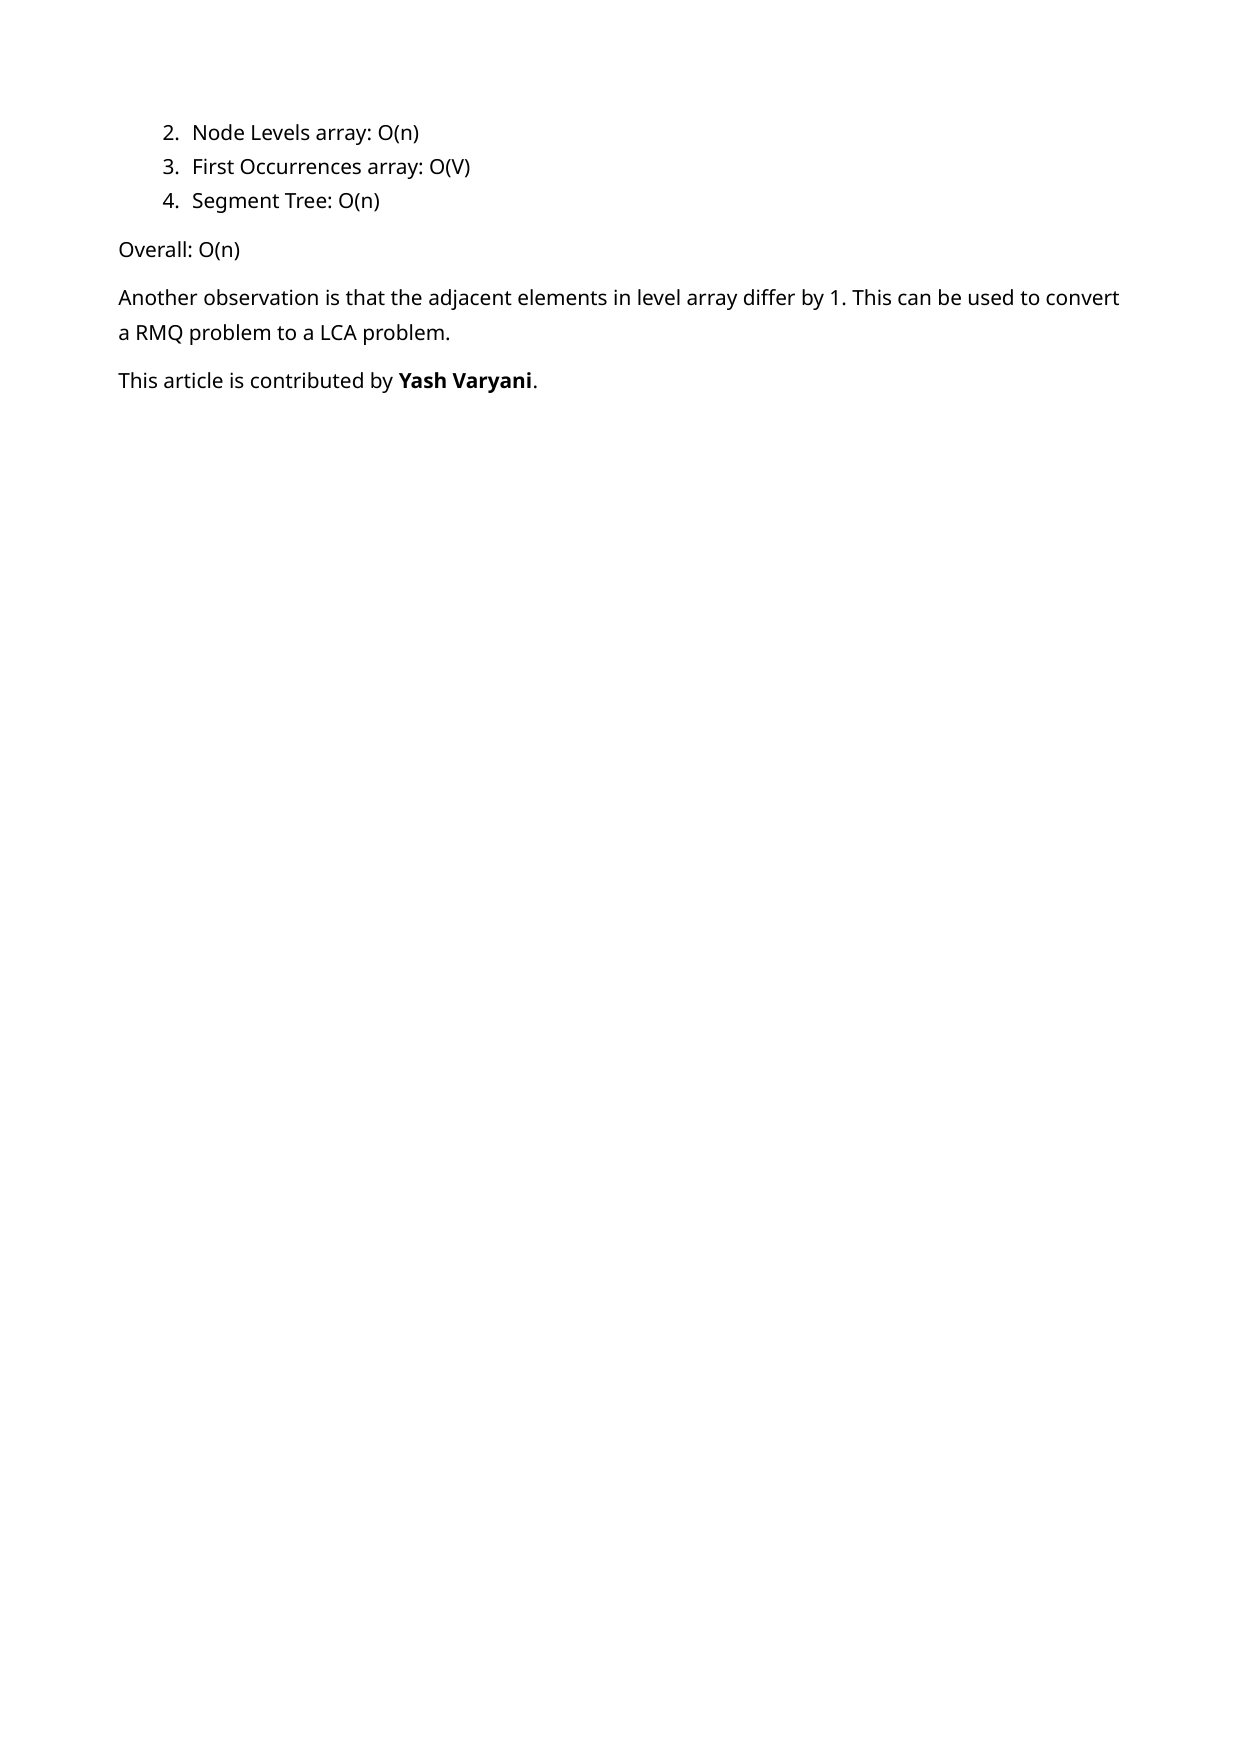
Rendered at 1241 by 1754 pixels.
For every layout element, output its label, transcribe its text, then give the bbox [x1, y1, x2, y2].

list First Occurrences array: O(V) [162, 152, 1122, 181]
text Overall: O(n) [118, 235, 1122, 263]
list Segment Tree: O(n) [162, 186, 1122, 215]
list Node Levels array: O(n) [162, 118, 1122, 147]
text This article is contributed by Yash Varyani. [118, 366, 1122, 395]
text Another observation is that the adjacent elements in level array differ by 1. This can be used to convert a RMQ problem to a LCA problem. [118, 283, 1122, 346]
